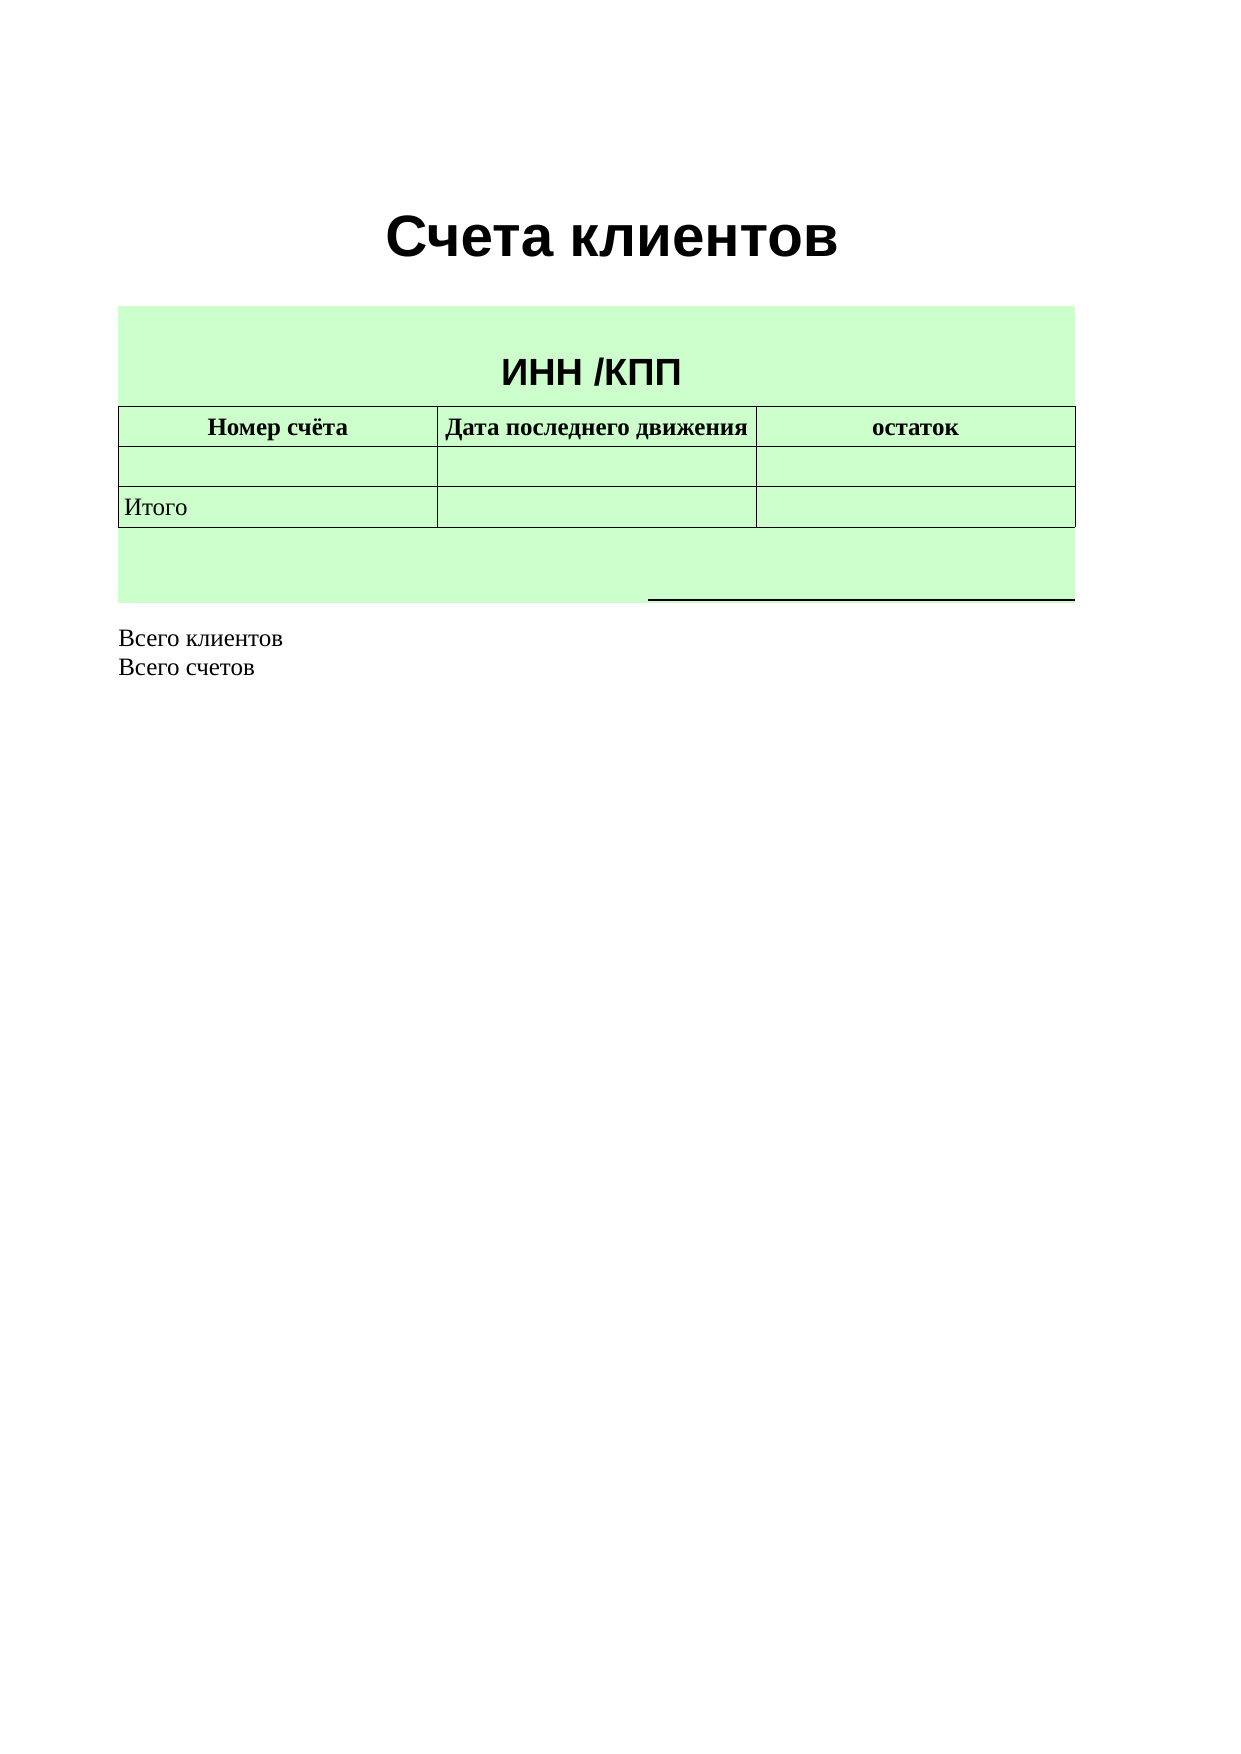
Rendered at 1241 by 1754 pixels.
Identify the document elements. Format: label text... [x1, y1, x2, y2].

table_cell [438, 487, 756, 527]
table_cell [757, 447, 1075, 486]
text Всего счетов [118, 652, 1122, 681]
table_header Дата последнего движения [438, 407, 756, 446]
table_cell [119, 447, 437, 486]
title Счета клиентов [118, 201, 1122, 268]
table_header остаток [757, 407, 1075, 446]
text Всего клиентов [118, 623, 1122, 652]
table_cell Итого [119, 487, 437, 527]
table_cell [438, 447, 756, 486]
table_header Номер счёта [119, 407, 437, 446]
table_cell [757, 487, 1075, 527]
subtitle ИНН /КПП [118, 306, 1075, 393]
